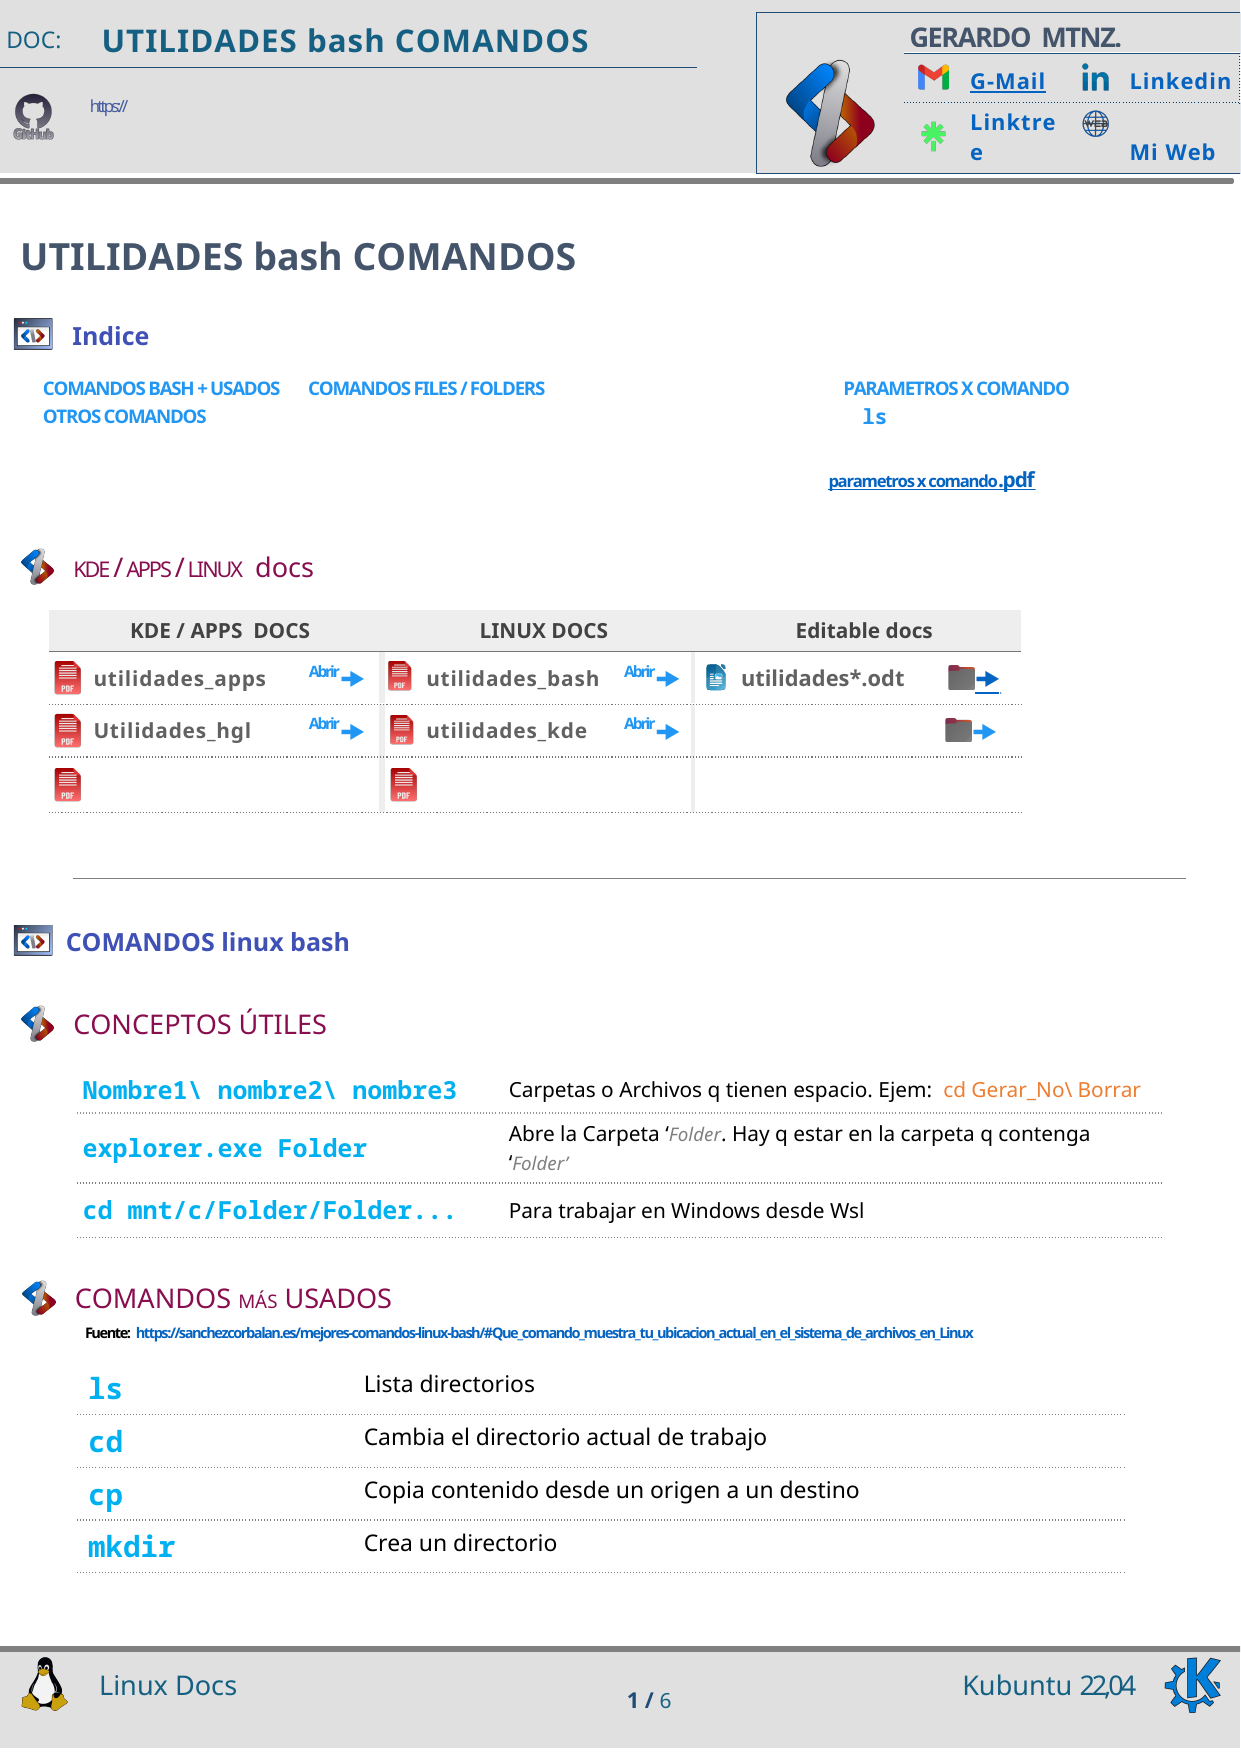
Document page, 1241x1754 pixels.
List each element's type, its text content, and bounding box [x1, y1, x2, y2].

subtitle COMANDOS MÁS USADOS [21, 1279, 1240, 1317]
table_cell [379, 652, 385, 703]
table_cell mkdir [77, 1519, 352, 1572]
table_header Lista directorios [352, 1363, 1124, 1414]
table_cell utilidades_bash [420, 652, 616, 703]
table_cell [1036, 401, 1145, 432]
table_cell [928, 432, 1036, 463]
table_cell parametros x comando.pdf [820, 464, 1145, 495]
table_cell [49, 756, 88, 812]
picture [13, 925, 53, 956]
table_cell [306, 464, 572, 495]
picture [13, 1655, 74, 1715]
picture [51, 713, 84, 748]
table_cell 🠞 [940, 652, 1021, 703]
picture [22, 1280, 56, 1316]
picture [945, 718, 972, 742]
table_header Carpetas o Archivos q tienen espacio. Ejem: cd Gerar_No\ Borrar [495, 1067, 1162, 1112]
table_cell 🠞 [940, 704, 1021, 756]
table_cell Abrir🠞 [616, 652, 691, 703]
table_cell [385, 756, 420, 812]
table_header [379, 610, 385, 651]
table_cell Abre la Carpeta ‘Folder. Hay q estar en la carpeta q contenga ‘Folder’ [495, 1112, 1162, 1182]
table_header [691, 610, 695, 651]
picture [387, 715, 416, 745]
table_cell [735, 704, 939, 756]
table_cell [940, 756, 1021, 812]
table_cell cp [77, 1466, 352, 1519]
table_cell cd mnt/c/Folder/Folder... [77, 1182, 495, 1236]
table_header COMANDOS FILES / FOLDERS [306, 375, 572, 401]
table_cell [572, 432, 819, 463]
table_cell [379, 756, 385, 812]
table_cell [695, 756, 735, 812]
table_header KDE / APPS DOCS [49, 610, 379, 651]
table_cell [306, 401, 572, 432]
table_cell [572, 464, 819, 495]
table_cell Abrir🠞 [297, 652, 379, 703]
table_cell [88, 756, 297, 812]
table_cell Cambia el directorio actual de trabajo [352, 1414, 1124, 1466]
table_cell utilidades_kde [420, 704, 616, 756]
table_cell [695, 652, 735, 703]
picture [1079, 107, 1112, 140]
table_cell explorer.exe Folder [77, 1112, 495, 1182]
table_cell ls [820, 401, 928, 432]
table_cell [385, 704, 420, 756]
subtitle kde / apps / linux docs [54, 548, 1186, 585]
subtitle CONCEPTOS ÚTILES [54, 1005, 1240, 1042]
picture [51, 768, 84, 802]
picture [21, 548, 54, 585]
table_cell utilidades_apps [88, 652, 297, 703]
table_header Editable docs [695, 610, 1021, 651]
picture [13, 318, 53, 350]
subtitle Indice [14, 318, 1186, 352]
table_cell OTROS COMANDOS [41, 401, 306, 432]
picture [385, 661, 414, 691]
table_cell [735, 756, 939, 812]
table_cell [41, 464, 306, 495]
table_cell Abrir🠞 [297, 704, 379, 756]
table_header PARAMETROS X COMANDO [820, 375, 1145, 401]
table_cell [1036, 432, 1145, 463]
picture [387, 768, 420, 802]
table_header [572, 375, 819, 401]
table_header Nombre1\ nombre2\ nombre3 [77, 1067, 495, 1112]
table_cell [385, 652, 420, 703]
picture [1162, 1655, 1223, 1715]
table_header COMANDOS BASH + USADOS [41, 375, 306, 401]
table_cell [928, 401, 1036, 432]
table_cell [379, 704, 385, 756]
picture [706, 669, 715, 674]
table_cell [691, 756, 695, 812]
picture [918, 121, 949, 152]
table_cell cd [77, 1414, 352, 1466]
table_cell [49, 704, 88, 756]
table_cell [820, 432, 928, 463]
table_header LINUX DOCS [385, 610, 691, 651]
picture [776, 53, 884, 167]
picture [1079, 61, 1112, 94]
picture [5, 89, 62, 144]
table_cell [691, 704, 695, 756]
table_cell [297, 756, 379, 812]
table_cell Crea un directorio [352, 1519, 1124, 1572]
subtitle UTILIDADES bash COMANDOS [20, 230, 1186, 281]
table_cell Copia contenido desde un origen a un destino [352, 1466, 1124, 1519]
subtitle COMANDOS linux bash [14, 925, 1186, 959]
picture [21, 1005, 54, 1042]
table_cell [695, 704, 735, 756]
text Fuente: https://sanchezcorbalan.es/mejores-comandos-linux-bash/#Que_comando_muestra_tu_ubicacion_actual_en_el_sistema_de_archivos_en_Linux [85, 1323, 1240, 1343]
table_cell [572, 401, 819, 432]
table_cell [420, 756, 616, 812]
picture [948, 665, 975, 690]
table_cell Utilidades_hgl [88, 704, 297, 756]
table_cell Para trabajar en Windows desde Wsl [495, 1182, 1162, 1236]
table_cell [306, 432, 572, 463]
table_cell [49, 652, 88, 703]
table_cell [41, 432, 306, 463]
picture [917, 61, 950, 94]
table_header ls [77, 1363, 352, 1414]
table_cell [691, 652, 695, 703]
picture [51, 661, 84, 695]
table_cell [616, 756, 691, 812]
table_cell Abrir🠞 [616, 704, 691, 756]
table_cell utilidades*.odt [735, 652, 939, 703]
